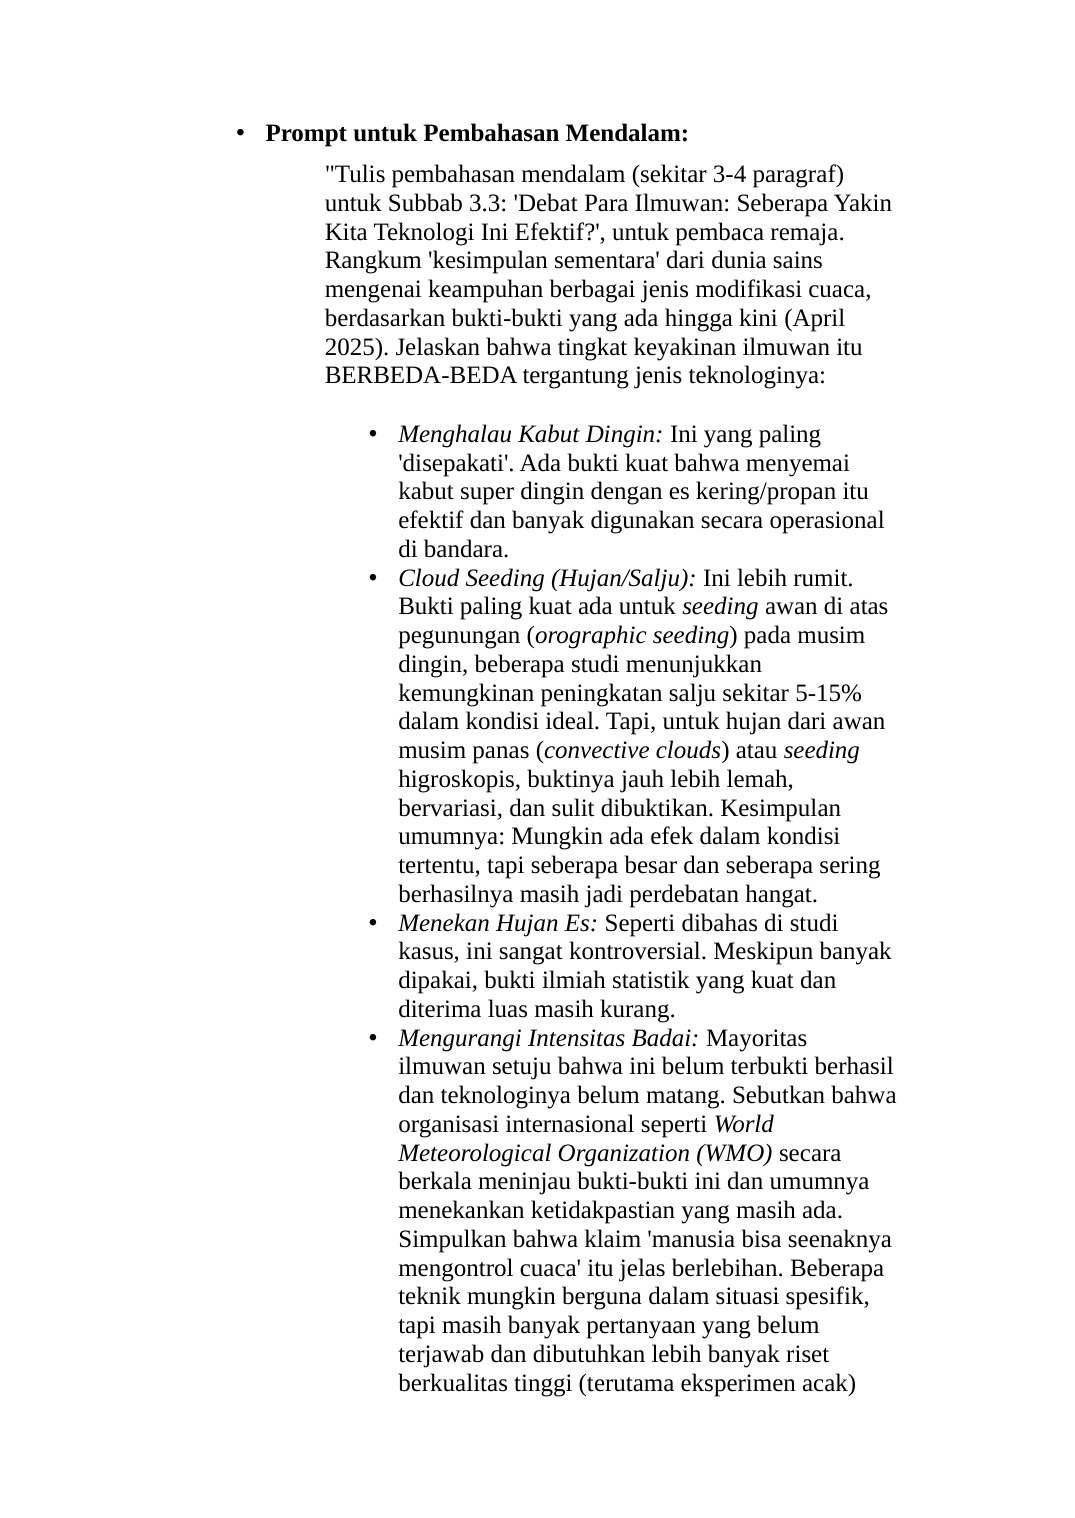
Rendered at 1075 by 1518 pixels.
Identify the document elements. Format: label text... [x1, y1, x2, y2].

list Mengurangi Intensitas Badai: Mayoritas ilmuwan setuju bahwa ini belum terbukti berhasil dan teknologinya belum matang. Sebutkan bahwa organisasi internasional seperti World Meteorological Organization (WMO) secara berkala meninjau bukti-bukti ini dan umumnya menekankan ketidakpastian yang masih ada. Simpulkan bahwa klaim 'manusia bisa seenaknya mengontrol cuaca' itu jelas berlebihan. Beberapa teknik mungkin berguna dalam situasi spesifik, tapi masih banyak pertanyaan yang belum terjawab dan dibutuhkan lebih banyak riset berkualitas tinggi (terutama eksperimen acak) [369, 1023, 898, 1396]
list Prompt untuk Pembahasan Mendalam: [236, 118, 957, 147]
list Menekan Hujan Es: Seperti dibahas di studi kasus, ini sangat kontroversial. Meskipun banyak dipakai, bukti ilmiah statistik yang kuat dan diterima luas masih kurang. [369, 908, 898, 1023]
list "Tulis pembahasan mendalam (sekitar 3-4 paragraf) untuk Subbab 3.3: 'Debat Para Ilmuwan: Seberapa Yakin Kita Teknologi Ini Efektif?', untuk pembaca remaja. Rangkum 'kesimpulan sementara' dari dunia sains mengenai keampuhan berbagai jenis modifikasi cuaca, berdasarkan bukti-bukti yang ada hingga kini (April 2025). Jelaskan bahwa tingkat keyakinan ilmuwan itu BERBEDA-BEDA tergantung jenis teknologinya: [295, 159, 898, 389]
list Menghalau Kabut Dingin: Ini yang paling 'disepakati'. Ada bukti kuat bahwa menyemai kabut super dingin dengan es kering/propan itu efektif dan banyak digunakan secara operasional di bandara. [369, 419, 898, 563]
list Cloud Seeding (Hujan/Salju): Ini lebih rumit. Bukti paling kuat ada untuk seeding awan di atas pegunungan (orographic seeding) pada musim dingin, beberapa studi menunjukkan kemungkinan peningkatan salju sekitar 5-15% dalam kondisi ideal. Tapi, untuk hujan dari awan musim panas (convective clouds) atau seeding higroskopis, buktinya jauh lebih lemah, bervariasi, dan sulit dibuktikan. Kesimpulan umumnya: Mungkin ada efek dalam kondisi tertentu, tapi seberapa besar dan seberapa sering berhasilnya masih jadi perdebatan hangat. [369, 563, 898, 908]
